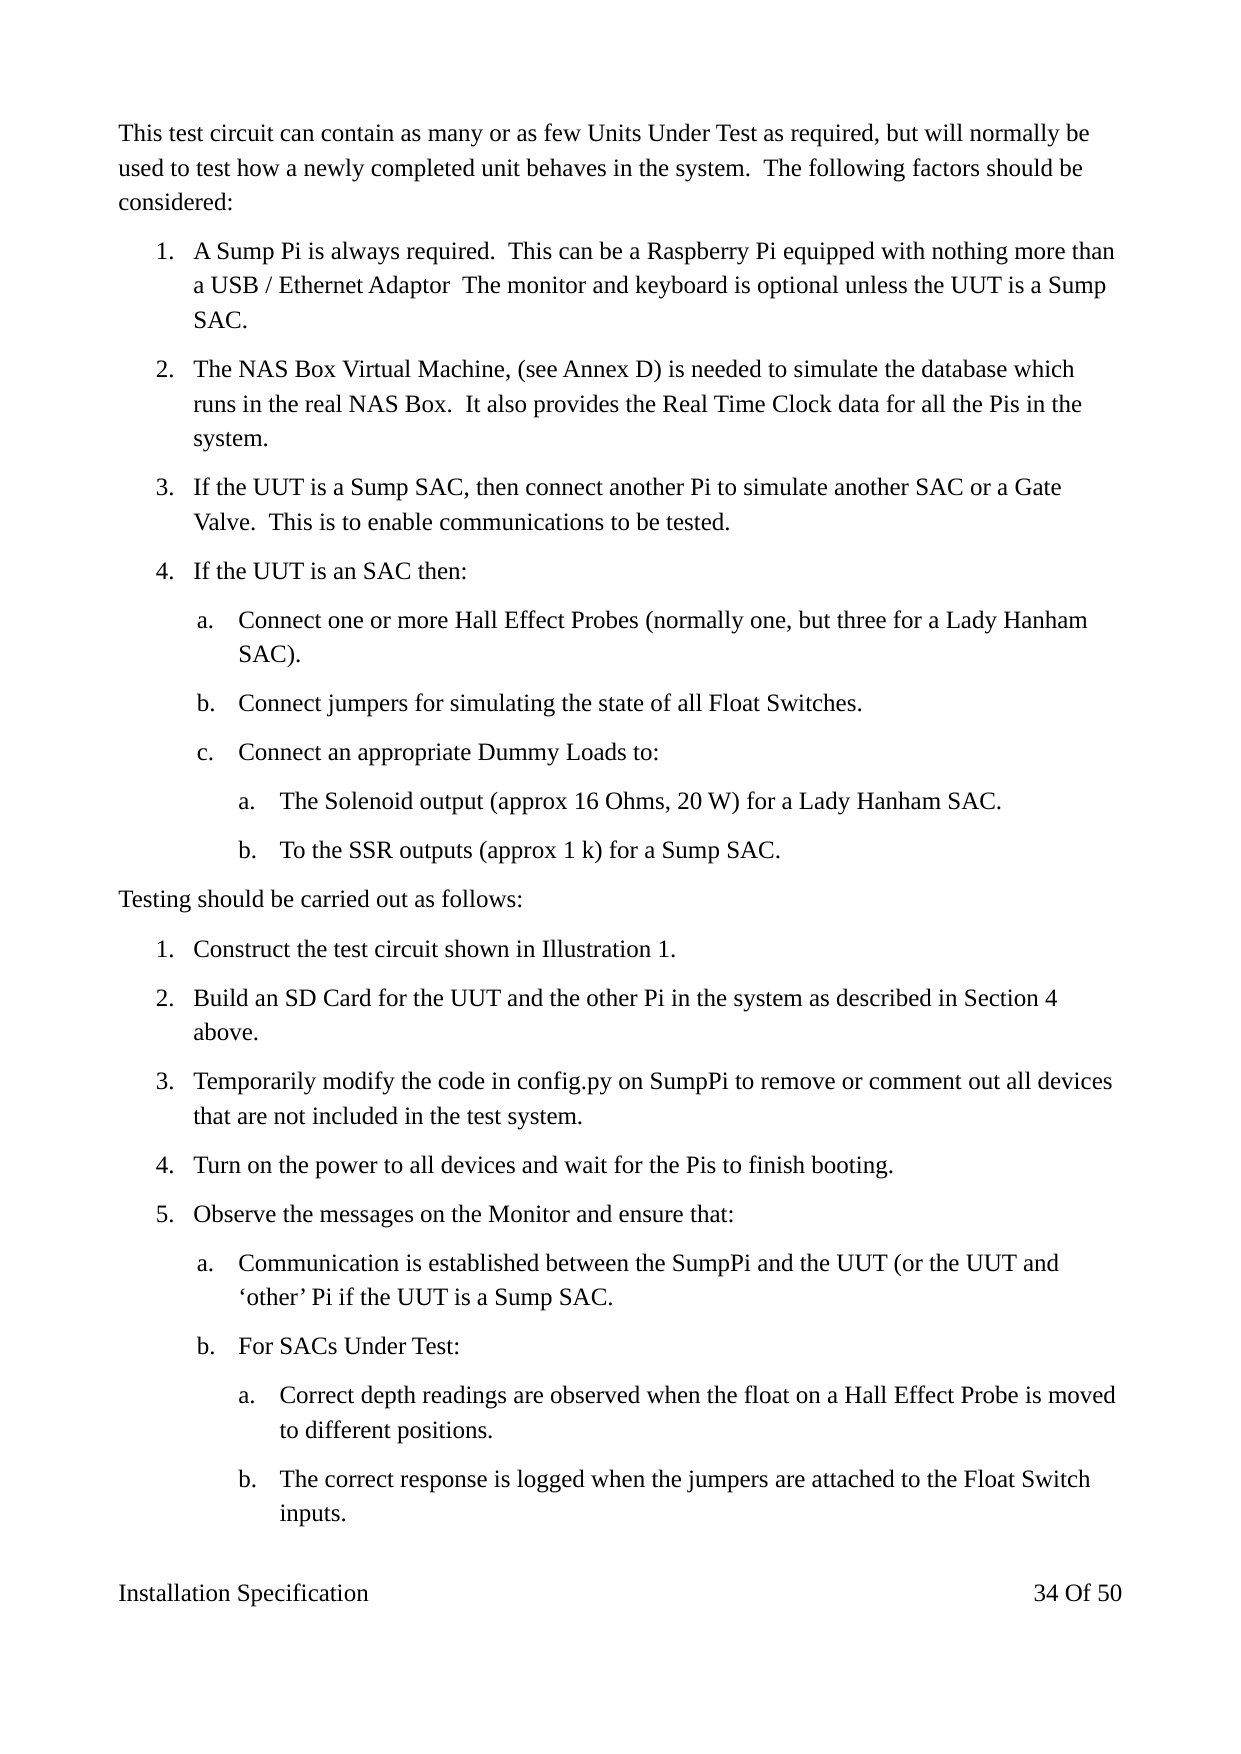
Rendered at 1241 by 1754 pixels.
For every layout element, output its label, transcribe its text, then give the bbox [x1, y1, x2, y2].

list If the UUT is a Sump SAC, then connect another Pi to simulate another SAC or a Gate Valve. This is to enable communications to be tested. [156, 472, 1122, 535]
list If the UUT is an SAC then: [156, 556, 1122, 584]
list The Solenoid output (approx 16 Ohms, 20 W) for a Lady Hanham SAC. [238, 786, 1122, 815]
text This test circuit can contain as many or as few Units Under Test as required, but will normally be used to test how a newly completed unit behaves in the system. The following factors should be considered: [118, 118, 1122, 216]
list The NAS Box Virtual Machine, (see Annex D) is needed to simulate the database which runs in the real NAS Box. It also provides the Real Time Clock data for all the Pis in the system. [156, 354, 1122, 452]
list Connect jumpers for simulating the state of all Float Switches. [197, 688, 1122, 717]
list Connect one or more Hall Effect Probes (normally one, but three for a Lady Hanham SAC). [197, 605, 1122, 668]
list Correct depth readings are observed when the float on a Hall Effect Probe is moved to different positions. [238, 1381, 1122, 1444]
list Construct the test circuit shown in Illustration 1. [156, 934, 1122, 962]
list Turn on the power to all devices and wait for the Pis to finish booting. [156, 1150, 1122, 1178]
list Communication is established between the SumpPi and the UUT (or the UUT and ‘other’ Pi if the UUT is a Sump SAC. [197, 1248, 1122, 1311]
list Build an SD Card for the UUT and the other Pi in the system as described in Section 4 above. [156, 983, 1122, 1046]
text Testing should be carried out as follows: [118, 884, 1122, 913]
list For SACs Under Test: [197, 1331, 1122, 1360]
list To the SSR outputs (approx 1 k) for a Sump SAC. [238, 836, 1122, 864]
list A Sump Pi is always required. This can be a Raspberry Pi equipped with nothing more than a USB / Ethernet Adaptor The monitor and keyboard is optional unless the UUT is a Sump SAC. [156, 236, 1122, 334]
list Temporarily modify the code in config.py on SumpPi to remove or comment out all devices that are not included in the test system. [156, 1066, 1122, 1129]
list Connect an appropriate Dummy Loads to: [197, 737, 1122, 766]
list Observe the messages on the Monitor and ensure that: [156, 1199, 1122, 1228]
list The correct response is logged when the jumpers are attached to the Float Switch inputs. [238, 1464, 1122, 1527]
